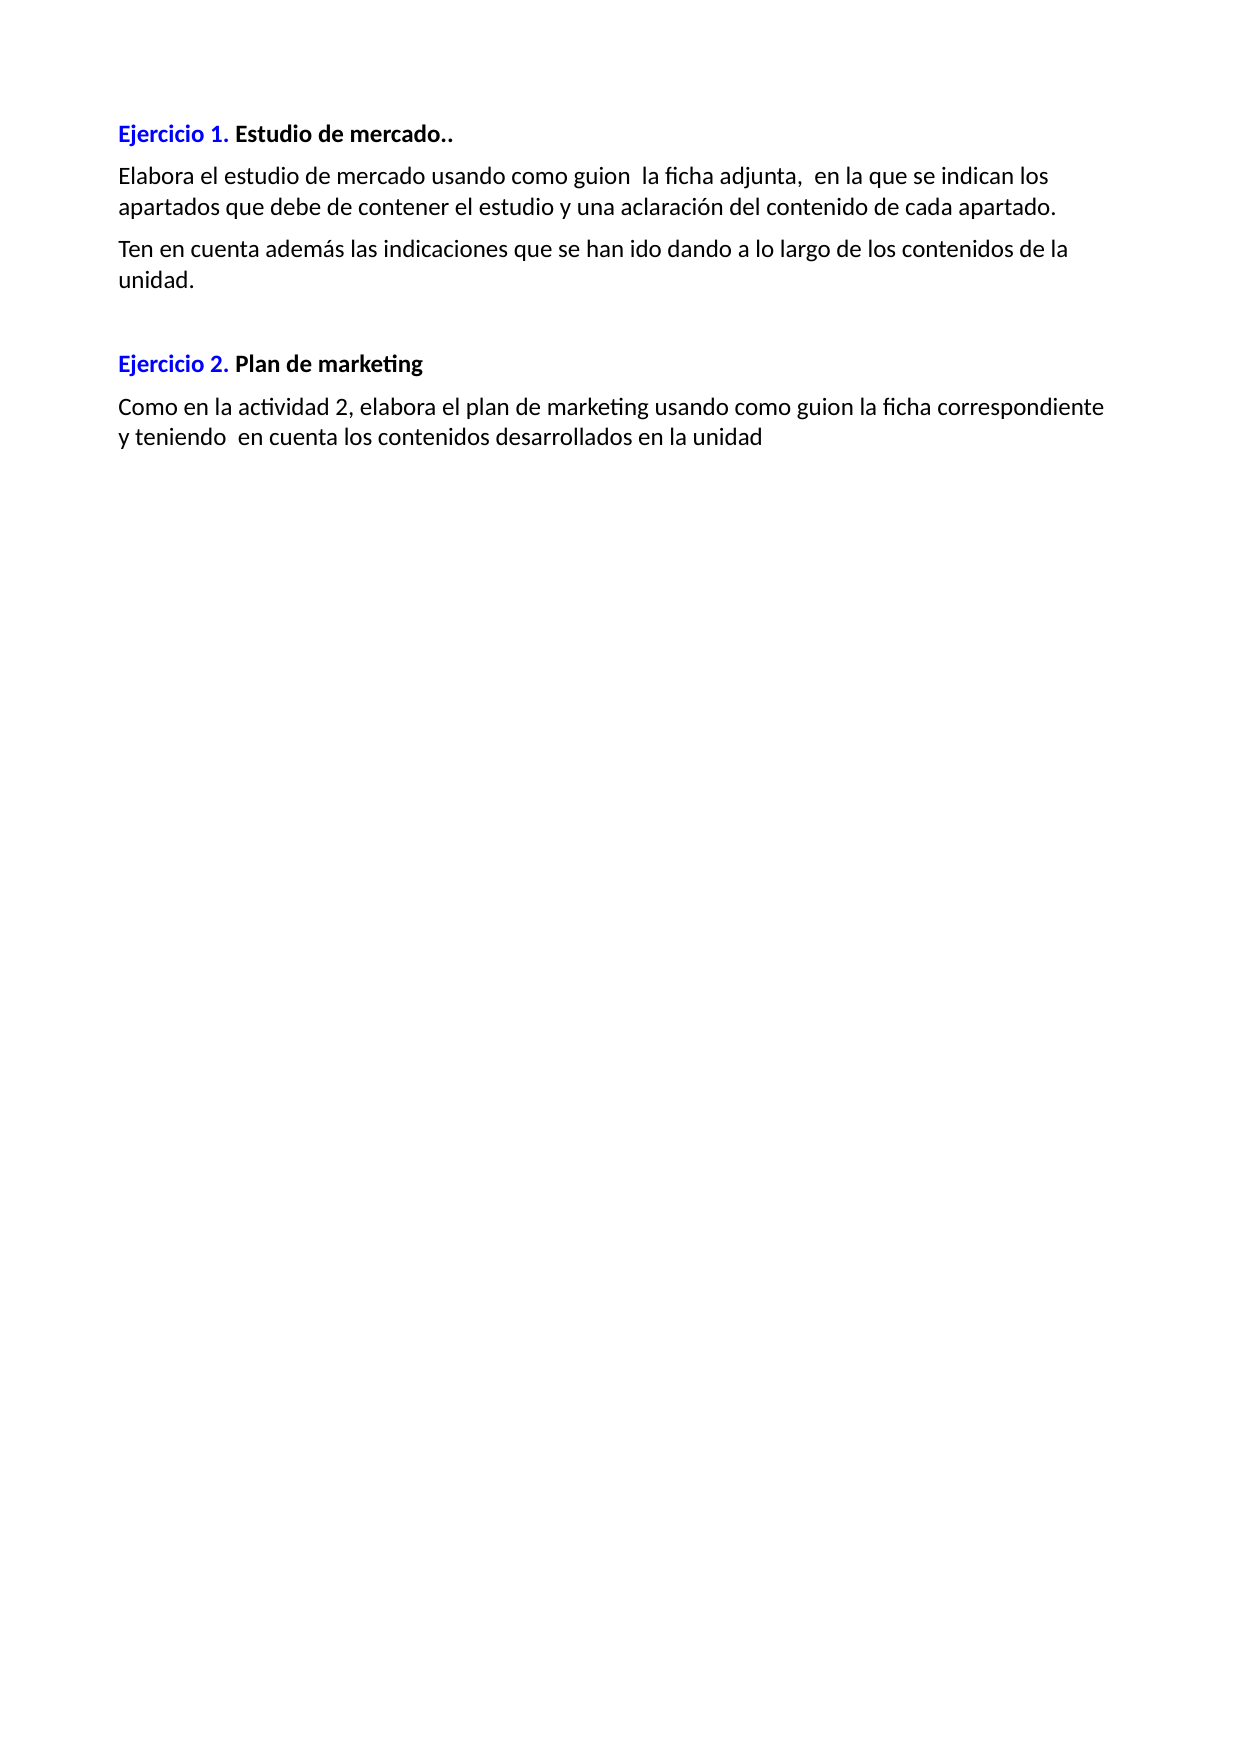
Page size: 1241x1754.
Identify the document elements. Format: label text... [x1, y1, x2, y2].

text Elabora el estudio de mercado usando como guion la ficha adjunta, en la que se indican los apartados que debe de contener el estudio y una aclaración del contenido de cada apartado. [118, 160, 1122, 221]
text Ejercicio 2. Plan de marketing [118, 348, 1122, 379]
text Ten en cuenta además las indicaciones que se han ido dando a lo largo de los contenidos de la unidad. [118, 233, 1122, 294]
text Ejercicio 1. Estudio de mercado.. [118, 118, 1122, 149]
text Como en la actividad 2, elabora el plan de marketing usando como guion la ficha correspondiente y teniendo en cuenta los contenidos desarrollados en la unidad [118, 391, 1122, 452]
